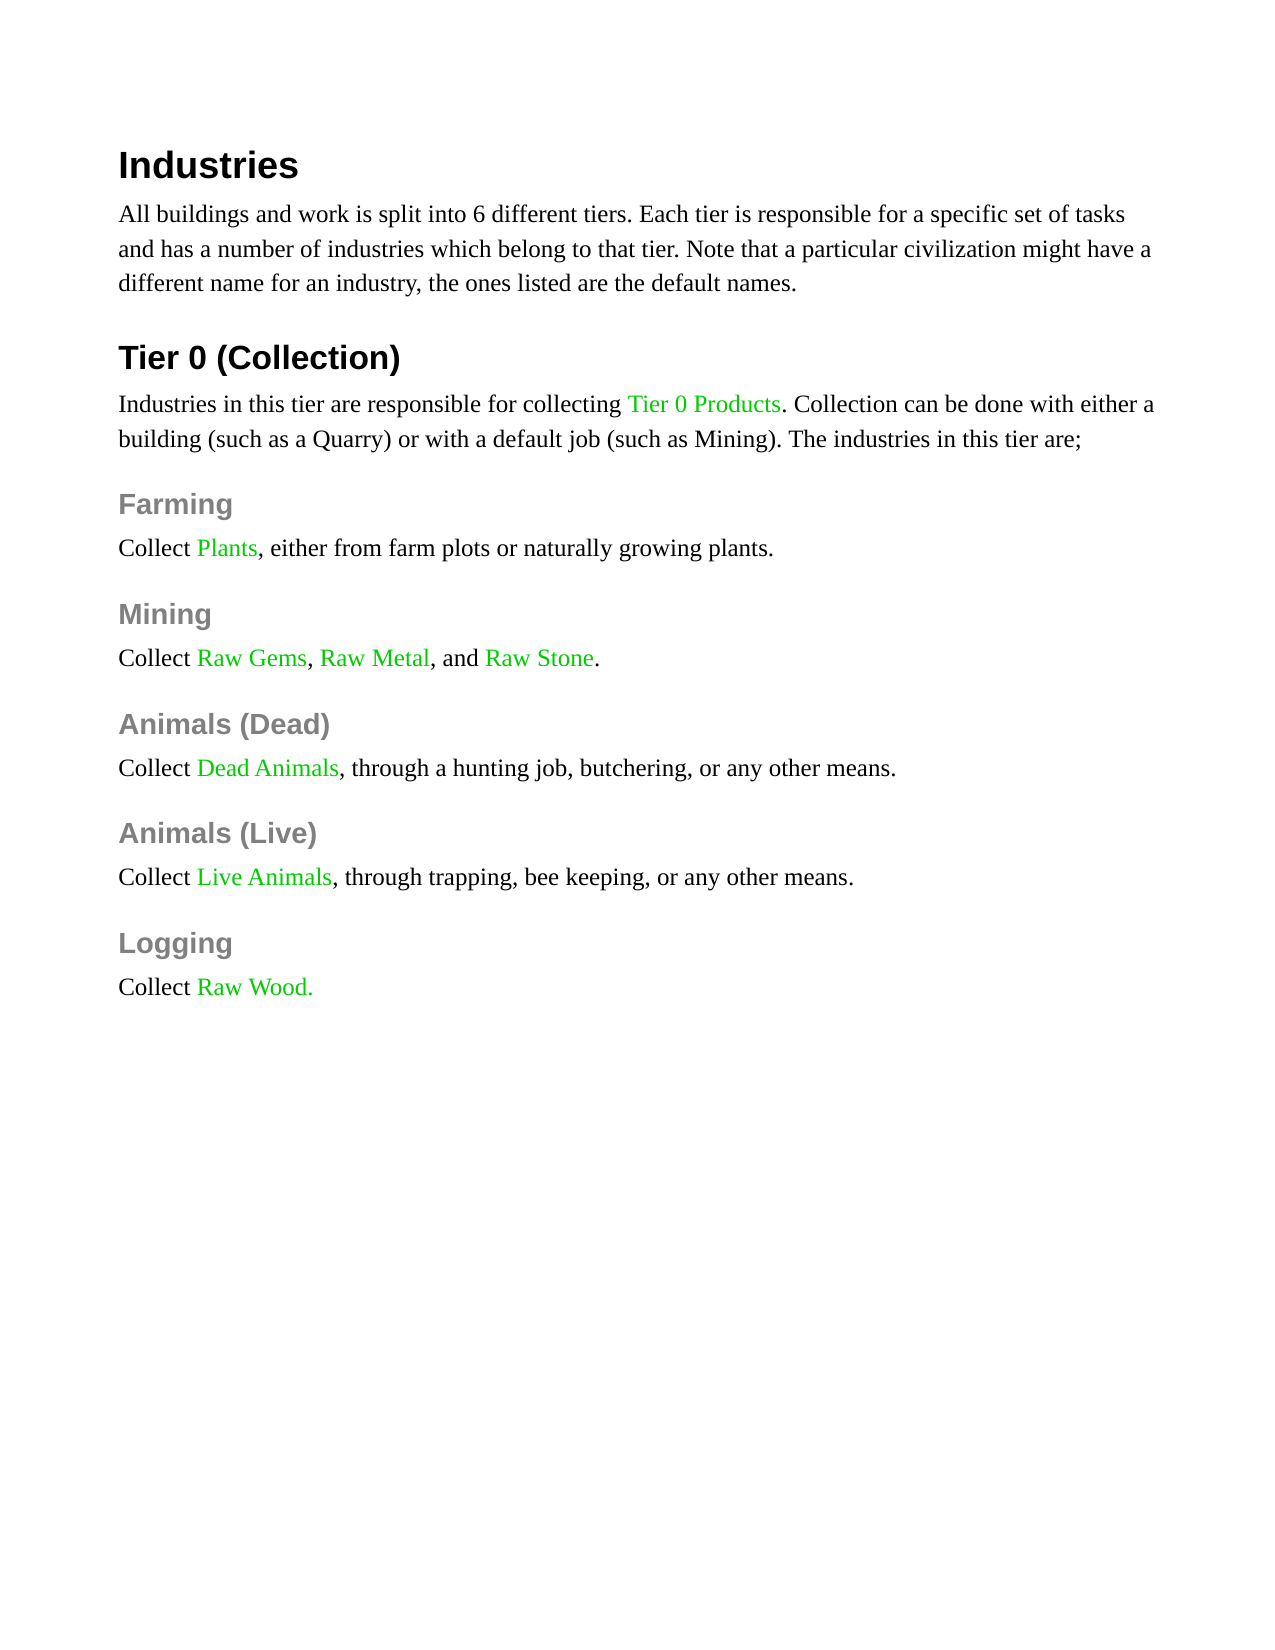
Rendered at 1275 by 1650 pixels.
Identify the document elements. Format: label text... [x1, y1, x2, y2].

subtitle Farming [118, 487, 1157, 521]
text Collect Raw Wood. [118, 972, 1157, 1001]
text Collect Dead Animals, through a hunting job, butchering, or any other means. [118, 753, 1157, 782]
text Collect Live Animals, through trapping, bee keeping, or any other means. [118, 862, 1157, 891]
subtitle Industries [118, 143, 1157, 187]
subtitle Animals (Dead) [118, 707, 1157, 740]
subtitle Tier 0 (Collection) [118, 338, 1157, 377]
text Collect Plants, either from farm plots or naturally growing plants. [118, 533, 1157, 562]
text Industries in this tier are responsible for collecting Tier 0 Products. Collection can be done with either a building (such as a Quarry) or with a default job (such as Mining). The industries in this tier are; [118, 389, 1157, 452]
subtitle Logging [118, 926, 1157, 960]
text All buildings and work is split into 6 different tiers. Each tier is responsible for a specific set of tasks and has a number of industries which belong to that tier. Note that a particular civilization might have a different name for an industry, the ones listed are the default names. [118, 199, 1157, 297]
subtitle Mining [118, 597, 1157, 631]
text Collect Raw Gems, Raw Metal, and Raw Stone. [118, 643, 1157, 672]
subtitle Animals (Live) [118, 816, 1157, 850]
